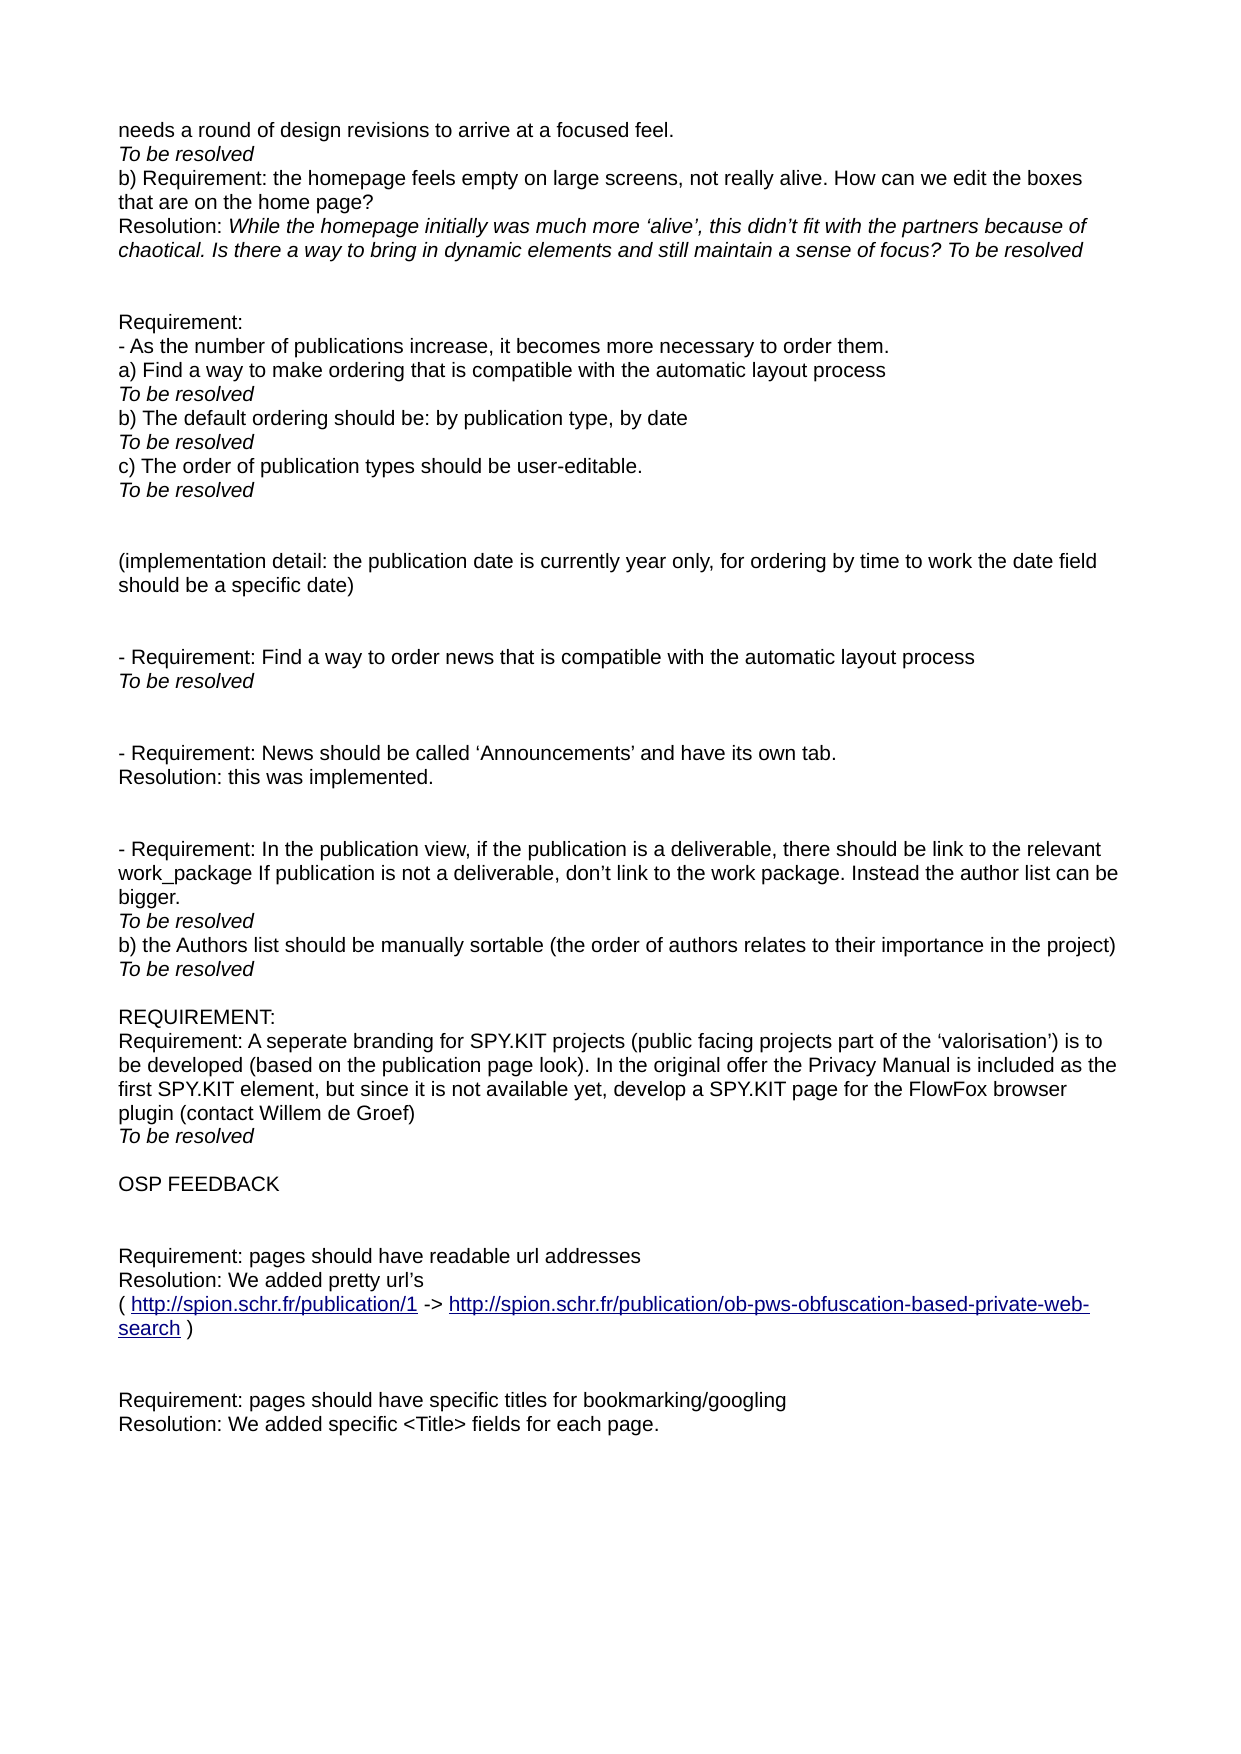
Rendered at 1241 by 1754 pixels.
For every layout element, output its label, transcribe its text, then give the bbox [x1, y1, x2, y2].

text - Requirement: In the publication view, if the publication is a deliverable, there should be link to the relevant work_package If publication is not a deliverable, don’t link to the work package. Instead the author list can be bigger. [118, 837, 1122, 909]
text To be resolved [118, 429, 1122, 453]
text To be resolved [118, 957, 1122, 981]
text b) the Authors list should be manually sortable (the order of authors relates to their importance in the project) [118, 933, 1122, 957]
text - As the number of publications increase, it becomes more necessary to order them. [118, 334, 1122, 358]
text Requirement: pages should have specific titles for bookmarking/googling [118, 1388, 1122, 1412]
text To be resolved [118, 382, 1122, 406]
text needs a round of design revisions to arrive at a focused feel. [118, 118, 1122, 142]
text ( http://spion.schr.fr/publication/1 -> http://spion.schr.fr/publication/ob-pws-obfuscation-based-private-web-search ) [118, 1292, 1122, 1340]
text a) Find a way to make ordering that is compatible with the automatic layout process [118, 358, 1122, 382]
text - Requirement: News should be called ‘Announcements’ and have its own tab. [118, 741, 1122, 765]
text REQUIREMENT: [118, 1004, 1122, 1028]
text b) The default ordering should be: by publication type, by date [118, 406, 1122, 429]
text Requirement: A seperate branding for SPY.KIT projects (public facing projects part of the ‘valorisation’) is to be developed (based on the publication page look). In the original offer the Privacy Manual is included as the first SPY.KIT element, but since it is not available yet, develop a SPY.KIT page for the FlowFox browser plugin (contact Willem de Groef) [118, 1028, 1122, 1124]
text Requirement: pages should have readable url addresses [118, 1244, 1122, 1268]
text OSP FEEDBACK [118, 1172, 1122, 1196]
text Resolution: We added pretty url’s [118, 1268, 1122, 1292]
text Resolution: this was implemented. [118, 765, 1122, 789]
text b) Requirement: the homepage feels empty on large screens, not really alive. How can we edit the boxes that are on the home page? [118, 166, 1122, 214]
text Resolution: We added specific <Title> fields for each page. [118, 1412, 1122, 1436]
text (implementation detail: the publication date is currently year only, for ordering by time to work the date field should be a specific date) [118, 549, 1122, 597]
text To be resolved [118, 669, 1122, 693]
text - Requirement: Find a way to order news that is compatible with the automatic layout process [118, 645, 1122, 669]
text To be resolved [118, 142, 1122, 166]
text c) The order of publication types should be user-editable. [118, 453, 1122, 477]
text To be resolved [118, 909, 1122, 933]
text Resolution: While the homepage initially was much more ‘alive’, this didn’t fit with the partners because of chaotical. Is there a way to bring in dynamic elements and still maintain a sense of focus? To be resolved [118, 214, 1122, 262]
text Requirement: [118, 310, 1122, 334]
text To be resolved [118, 1124, 1122, 1172]
text To be resolved [118, 477, 1122, 501]
